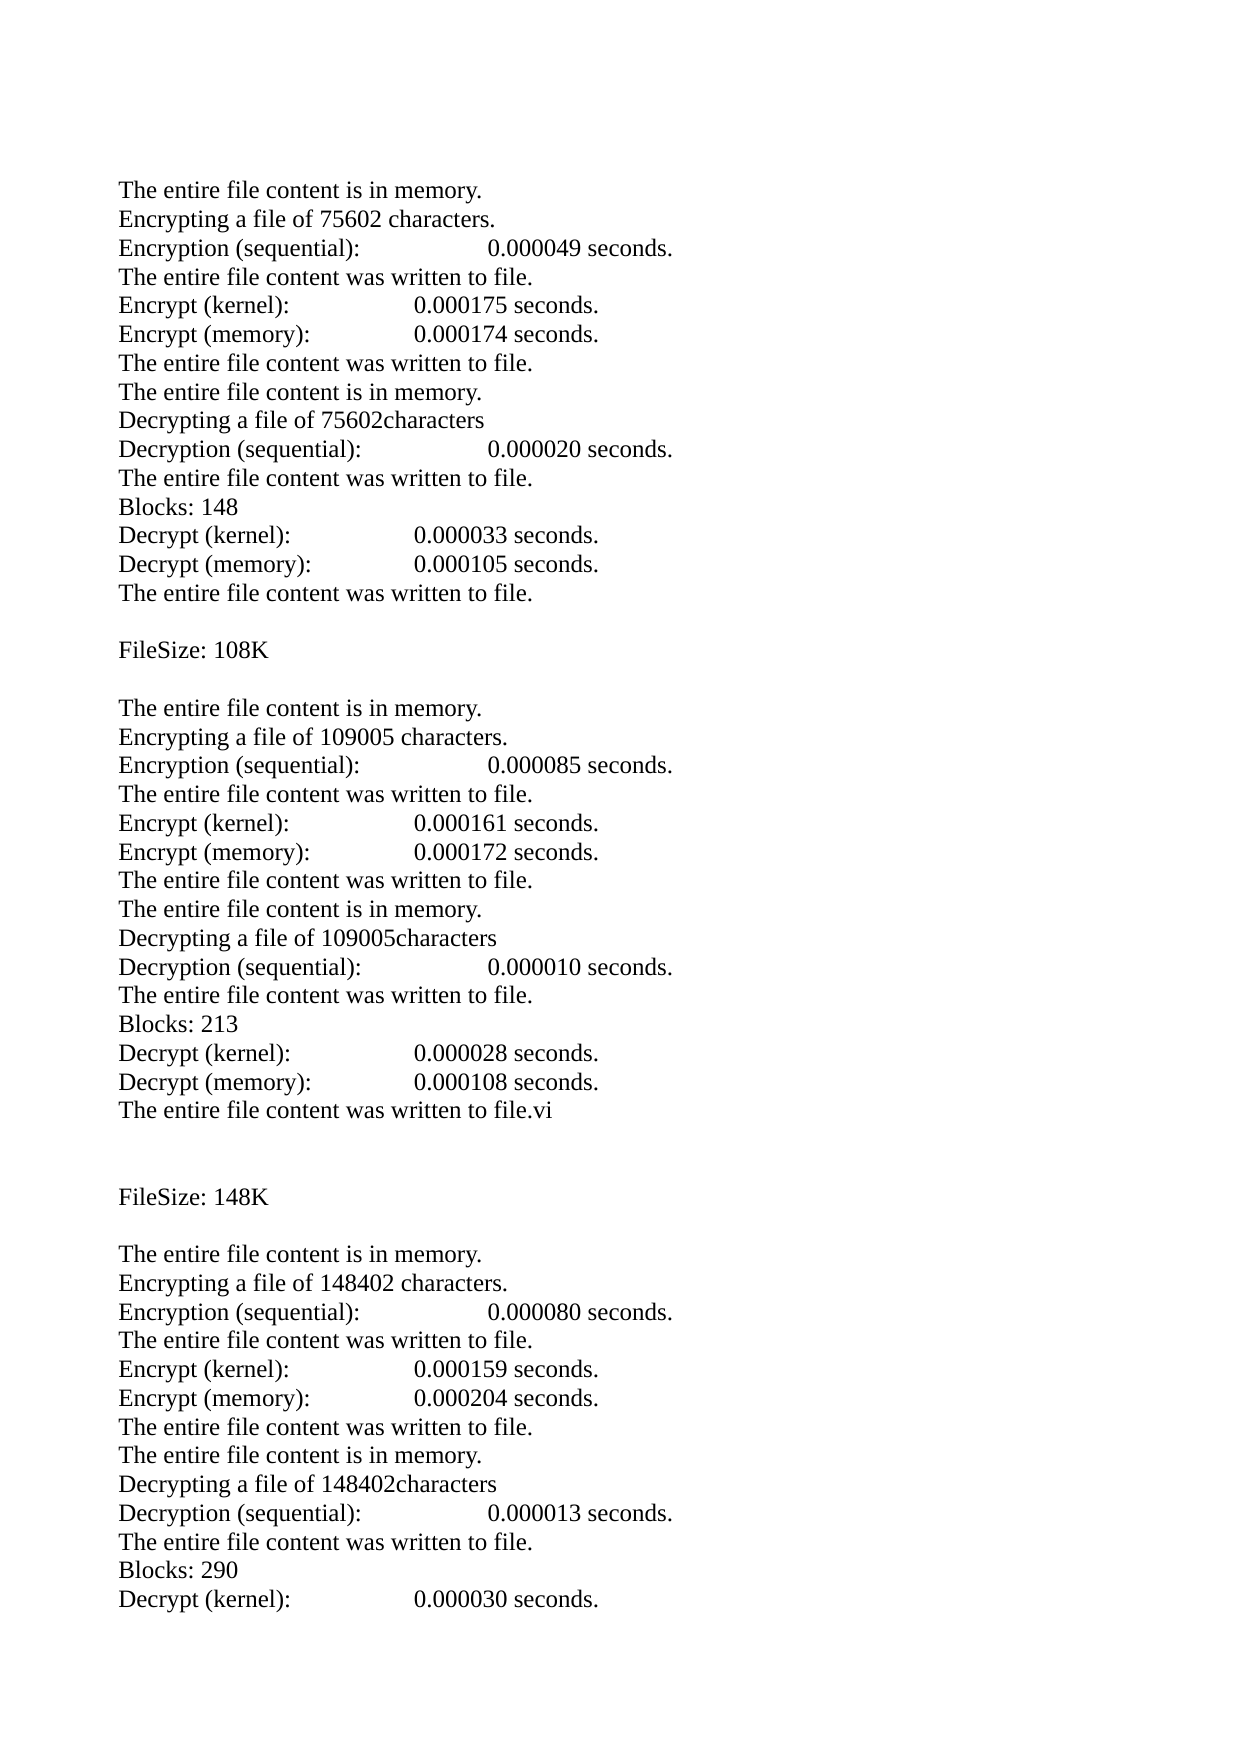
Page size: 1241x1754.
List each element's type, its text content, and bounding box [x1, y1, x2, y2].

text Encrypt (memory): 0.000204 seconds. [118, 1383, 1122, 1412]
text The entire file content was written to file. [118, 1412, 1122, 1441]
text The entire file content was written to file. [118, 866, 1122, 894]
text Decrypt (kernel): 0.000028 seconds. [118, 1038, 1122, 1067]
text Encryption (sequential): 0.000080 seconds. [118, 1297, 1122, 1326]
text Decryption (sequential): 0.000013 seconds. [118, 1498, 1122, 1527]
text Encrypt (kernel): 0.000161 seconds. [118, 808, 1122, 837]
text The entire file content was written to file. [118, 463, 1122, 492]
text Encryption (sequential): 0.000085 seconds. [118, 751, 1122, 779]
text Encryption (sequential): 0.000049 seconds. [118, 233, 1122, 262]
text Decrypting a file of 148402characters [118, 1469, 1122, 1498]
text FileSize: 108K [118, 636, 1122, 664]
text Encrypt (memory): 0.000172 seconds. [118, 837, 1122, 866]
text Decrypt (memory): 0.000108 seconds. [118, 1067, 1122, 1096]
text Encrypting a file of 75602 characters. [118, 204, 1122, 233]
text Decrypting a file of 75602characters [118, 406, 1122, 434]
text The entire file content is in memory. [118, 1239, 1122, 1268]
text The entire file content was written to file. [118, 981, 1122, 1009]
text Encrypt (memory): 0.000174 seconds. [118, 319, 1122, 348]
text The entire file content is in memory. [118, 176, 1122, 204]
text The entire file content was written to file. [118, 779, 1122, 808]
text Decrypt (memory): 0.000105 seconds. [118, 549, 1122, 578]
text Decrypt (kernel): 0.000033 seconds. [118, 521, 1122, 549]
text The entire file content was written to file.vi [118, 1096, 1122, 1124]
text FileSize: 148K [118, 1182, 1122, 1211]
text Blocks: 148 [118, 492, 1122, 521]
text Encrypting a file of 148402 characters. [118, 1268, 1122, 1297]
text Decrypt (kernel): 0.000030 seconds. [118, 1584, 1122, 1613]
text The entire file content was written to file. [118, 262, 1122, 291]
text The entire file content was written to file. [118, 348, 1122, 377]
text Decrypting a file of 109005characters [118, 923, 1122, 952]
text Decryption (sequential): 0.000020 seconds. [118, 434, 1122, 463]
text The entire file content was written to file. [118, 1527, 1122, 1556]
text The entire file content is in memory. [118, 693, 1122, 722]
text The entire file content is in memory. [118, 894, 1122, 923]
text Decryption (sequential): 0.000010 seconds. [118, 952, 1122, 981]
text The entire file content is in memory. [118, 377, 1122, 406]
text Blocks: 290 [118, 1556, 1122, 1584]
text Blocks: 213 [118, 1009, 1122, 1038]
text The entire file content is in memory. [118, 1441, 1122, 1469]
text Encrypt (kernel): 0.000175 seconds. [118, 291, 1122, 319]
text Encrypt (kernel): 0.000159 seconds. [118, 1354, 1122, 1383]
text The entire file content was written to file. [118, 578, 1122, 607]
text Encrypting a file of 109005 characters. [118, 722, 1122, 751]
text The entire file content was written to file. [118, 1326, 1122, 1354]
